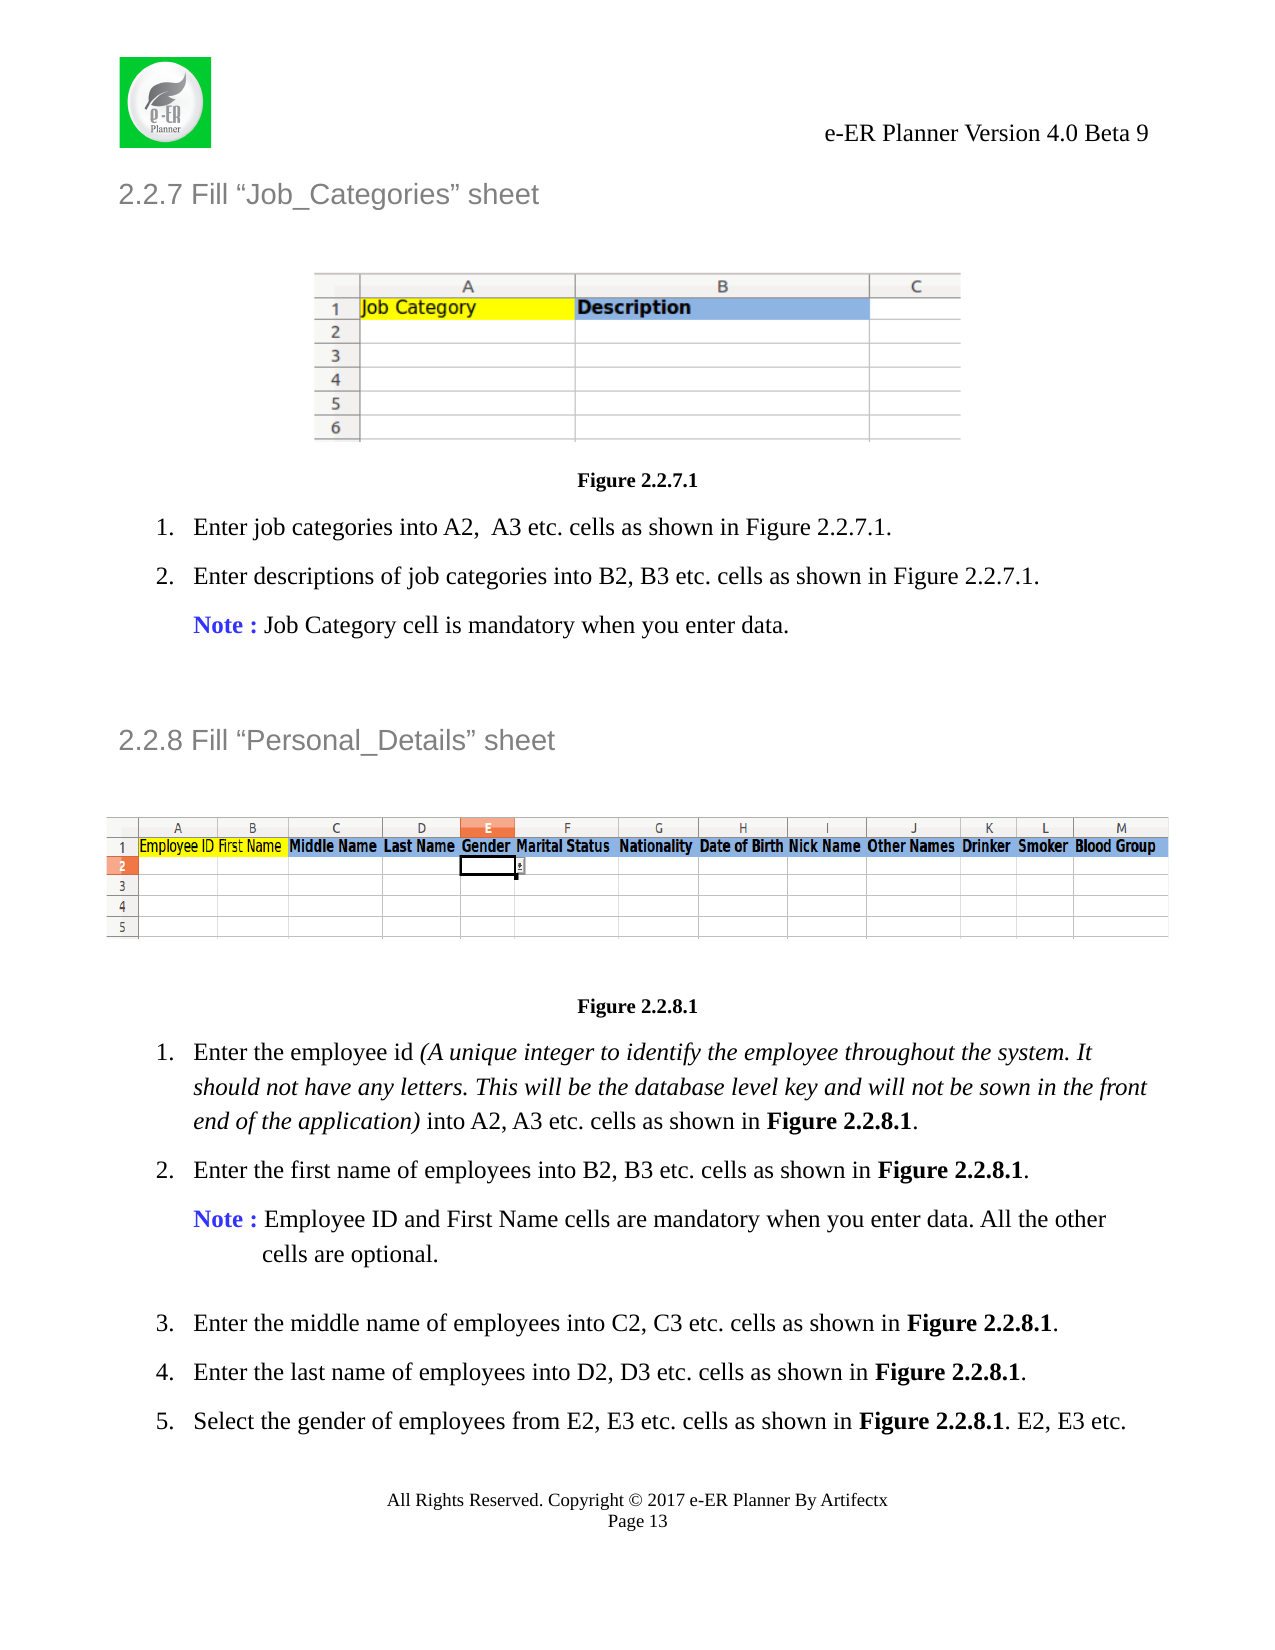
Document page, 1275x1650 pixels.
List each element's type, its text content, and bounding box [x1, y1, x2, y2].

list Select the gender of employees from E2, E3 etc. cells as shown in Figure 2.2.8.1. E2, E3 etc. [156, 1406, 1157, 1434]
subtitle 2.2.8 Fill “Personal_Details” sheet [118, 722, 1157, 756]
list Note : Employee ID and First Name cells are mandatory when you enter data. All the other [156, 1204, 1157, 1233]
list Enter descriptions of job categories into B2, B3 etc. cells as shown in Figure 2.2.7.1. [156, 561, 1157, 589]
text Figure 2.2.8.1 [118, 994, 1157, 1018]
picture [314, 272, 961, 442]
list Note : Job Category cell is mandatory when you enter data. [156, 610, 1157, 638]
list Enter the middle name of employees into C2, C3 etc. cells as shown in Figure 2.2.8.1. [156, 1308, 1157, 1336]
list Enter the last name of employees into D2, D3 etc. cells as shown in Figure 2.2.8.1. [156, 1357, 1157, 1385]
picture [106, 817, 1169, 939]
list cells are optional. [156, 1239, 1157, 1267]
picture [119, 57, 212, 148]
subtitle 2.2.7 Fill “Job_Categories” sheet [118, 177, 1157, 210]
list Enter job categories into A2, A3 etc. cells as shown in Figure 2.2.7.1. [156, 512, 1157, 540]
list Enter the first name of employees into B2, B3 etc. cells as shown in Figure 2.2.8.1. [156, 1155, 1157, 1184]
text Figure 2.2.7.1 [118, 468, 1157, 492]
list Enter the employee id (A unique integer to identify the employee throughout the system. It should not have any letters. This will be the database level key and will not be sown in the front end of the application) into A2, A3 etc. cells as shown in Figure 2.2.8.1. [156, 1037, 1157, 1135]
